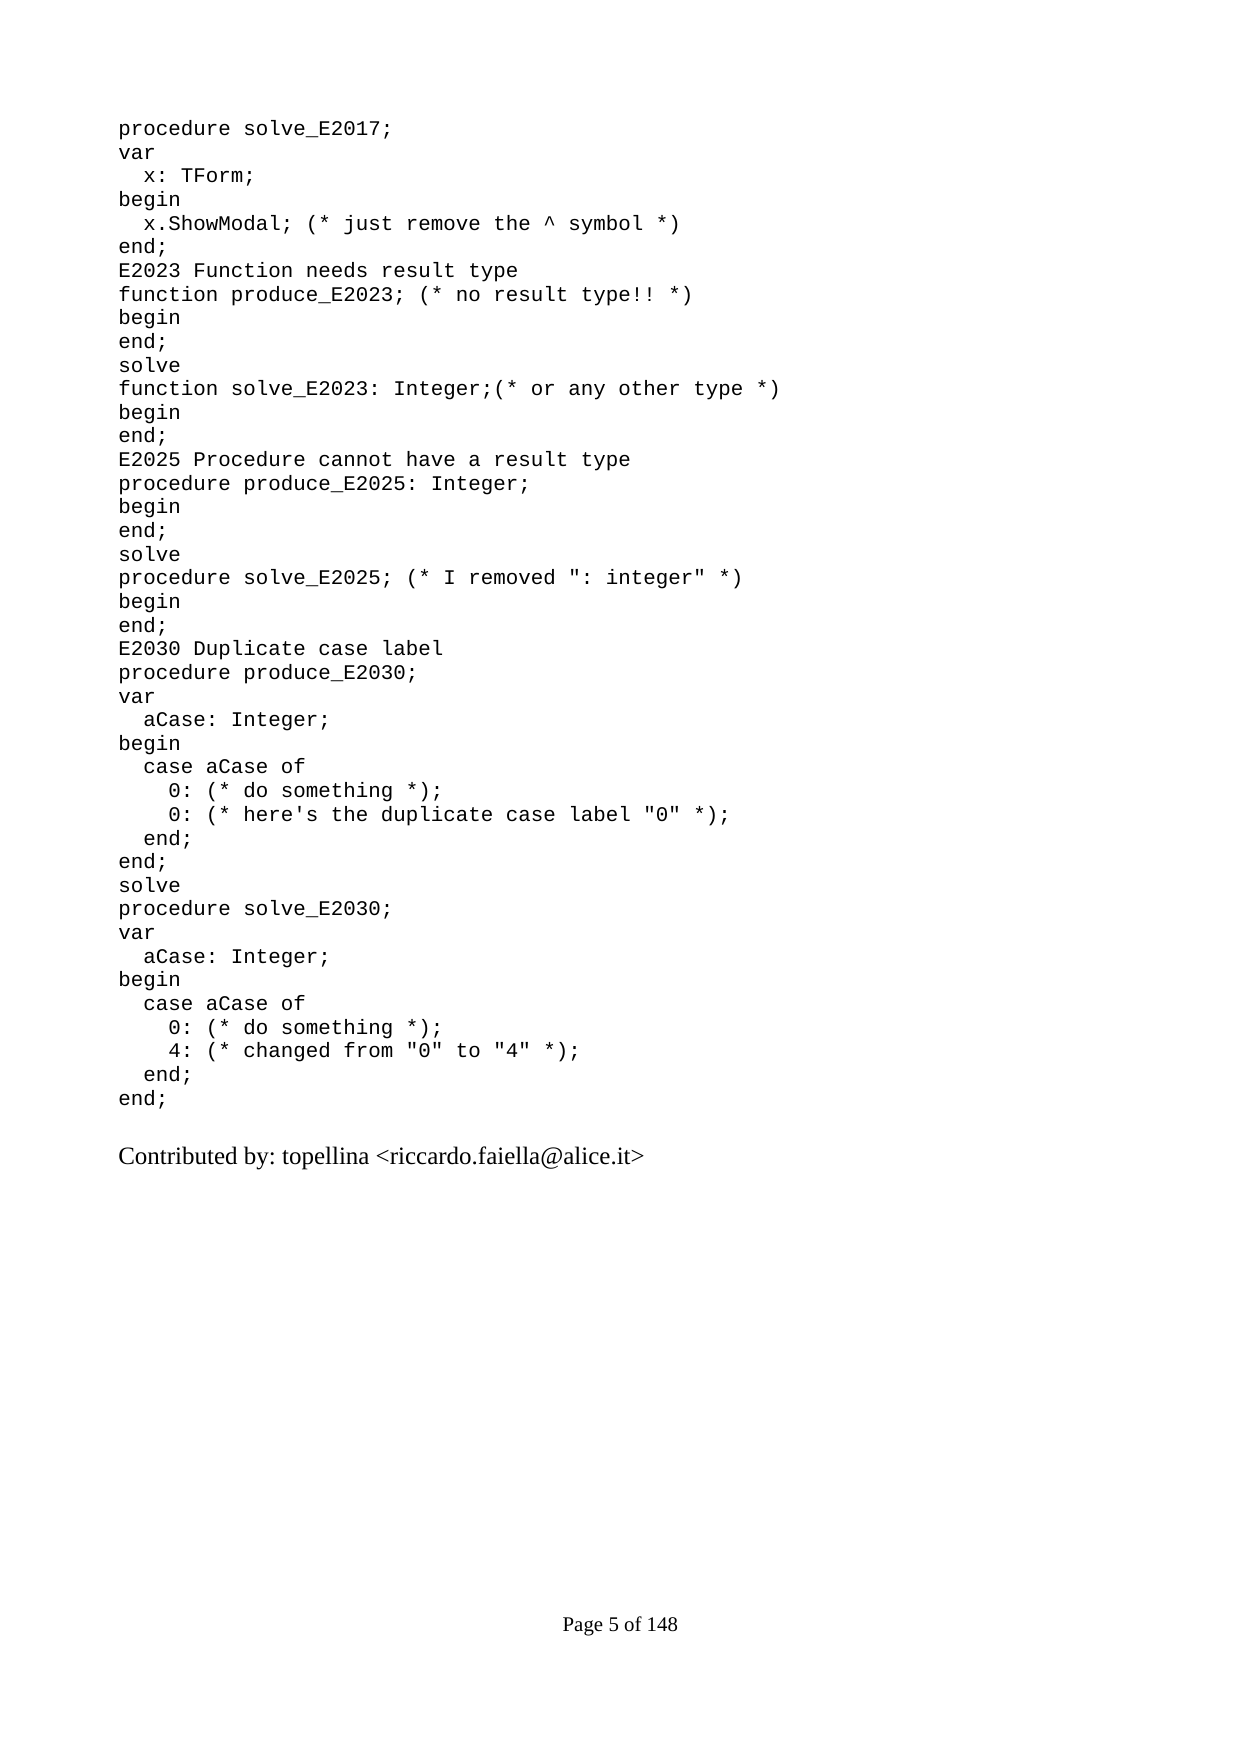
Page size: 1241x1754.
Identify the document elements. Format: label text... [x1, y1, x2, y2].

text 0: (* do something *); [118, 780, 1122, 804]
text end; [118, 615, 1122, 638]
text E2025 Procedure cannot have a result type [118, 449, 1122, 473]
text procedure produce_E2025: Integer; [118, 473, 1122, 496]
text var [118, 142, 1122, 165]
text begin [118, 307, 1122, 331]
text E2023 Function needs result type [118, 260, 1122, 284]
text x.ShowModal; (* just remove the ^ symbol *) [118, 213, 1122, 236]
text solve [118, 354, 1122, 378]
text end; [118, 426, 1122, 449]
text end; [118, 827, 1122, 851]
text solve [118, 875, 1122, 898]
text Contributed by: topellina <riccardo.faiella@alice.it> [118, 1141, 1122, 1169]
text end; [118, 236, 1122, 260]
text end; [118, 520, 1122, 544]
text function solve_E2023: Integer;(* or any other type *) [118, 378, 1122, 402]
text begin [118, 969, 1122, 993]
text aCase: Integer; [118, 946, 1122, 969]
text E2030 Duplicate case label [118, 638, 1122, 662]
text case aCase of [118, 757, 1122, 780]
text end; [118, 1064, 1122, 1088]
text function produce_E2023; (* no result type!! *) [118, 284, 1122, 307]
text x: TForm; [118, 165, 1122, 189]
text end; [118, 851, 1122, 875]
text procedure produce_E2030; [118, 662, 1122, 686]
text begin [118, 189, 1122, 213]
text var [118, 922, 1122, 946]
text begin [118, 496, 1122, 520]
text var [118, 686, 1122, 709]
text 0: (* here's the duplicate case label "0" *); [118, 804, 1122, 827]
text 4: (* changed from "0" to "4" *); [118, 1040, 1122, 1064]
text solve [118, 544, 1122, 567]
text aCase: Integer; [118, 709, 1122, 733]
text 0: (* do something *); [118, 1017, 1122, 1040]
text procedure solve_E2030; [118, 898, 1122, 922]
text begin [118, 591, 1122, 615]
text procedure solve_E2025; (* I removed ": integer" *) [118, 567, 1122, 591]
text end; [118, 331, 1122, 354]
text begin [118, 402, 1122, 426]
text case aCase of [118, 993, 1122, 1017]
text begin [118, 733, 1122, 757]
text end; [118, 1088, 1122, 1111]
text procedure solve_E2017; [118, 118, 1122, 142]
